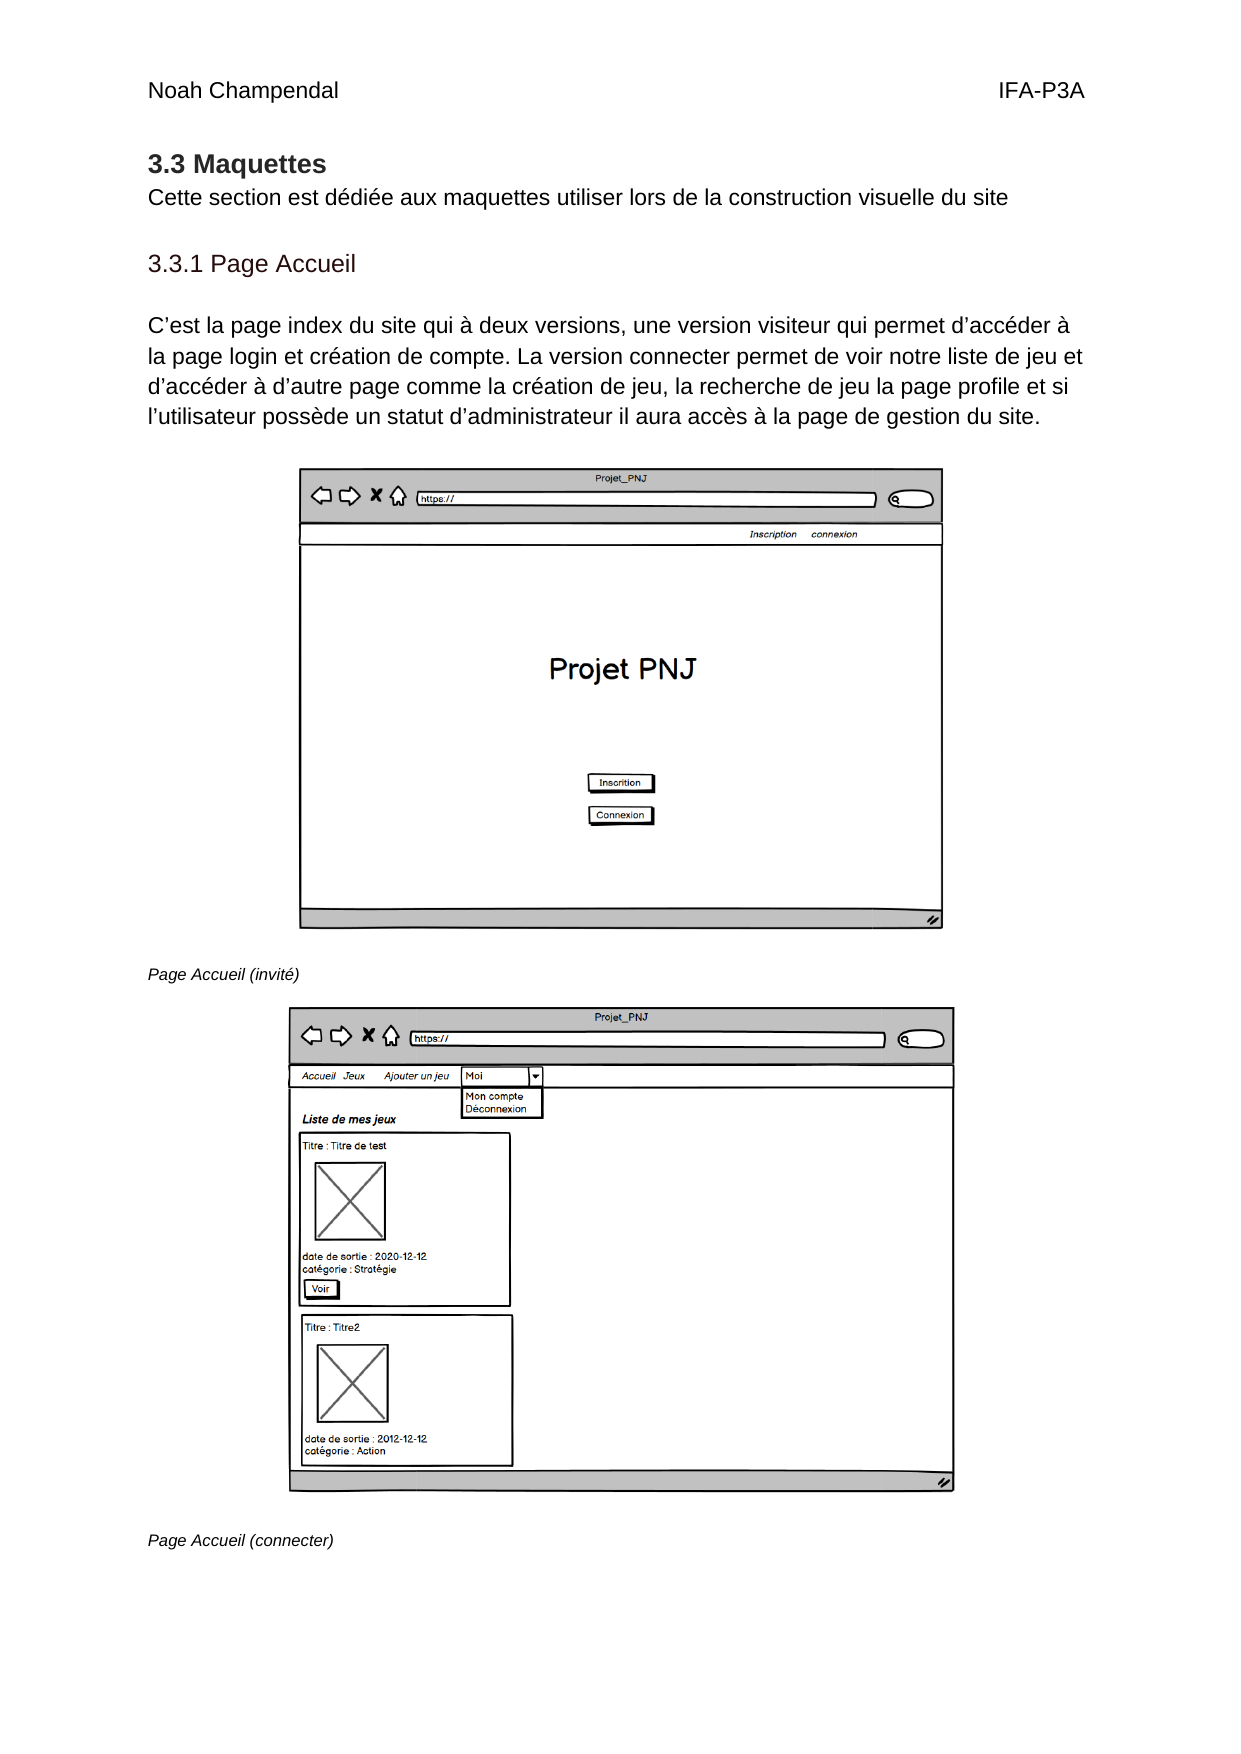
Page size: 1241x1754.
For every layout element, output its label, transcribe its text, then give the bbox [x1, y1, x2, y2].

subtitle 3.3 Maquettes [148, 148, 1093, 179]
text Cette section est dédiée aux maquettes utiliser lors de la construction visuelle du site [148, 183, 1093, 210]
text Page Accueil (connecter) [148, 1531, 1093, 1550]
subtitle 3.3.1 Page Accueil [148, 249, 1093, 278]
text C’est la page index du site qui à deux versions, une version visiteur qui permet d’accéder à la page login et création de compte. La version connecter permet de voir notre liste de jeu et d’accéder à d’autre page comme la création de jeu, la recherche de jeu la page profile et si l’utilisateur possède un statut d’administrateur il aura accès à la page de gestion du site. [148, 282, 1093, 429]
text Page Accueil (invité) [148, 965, 1093, 984]
